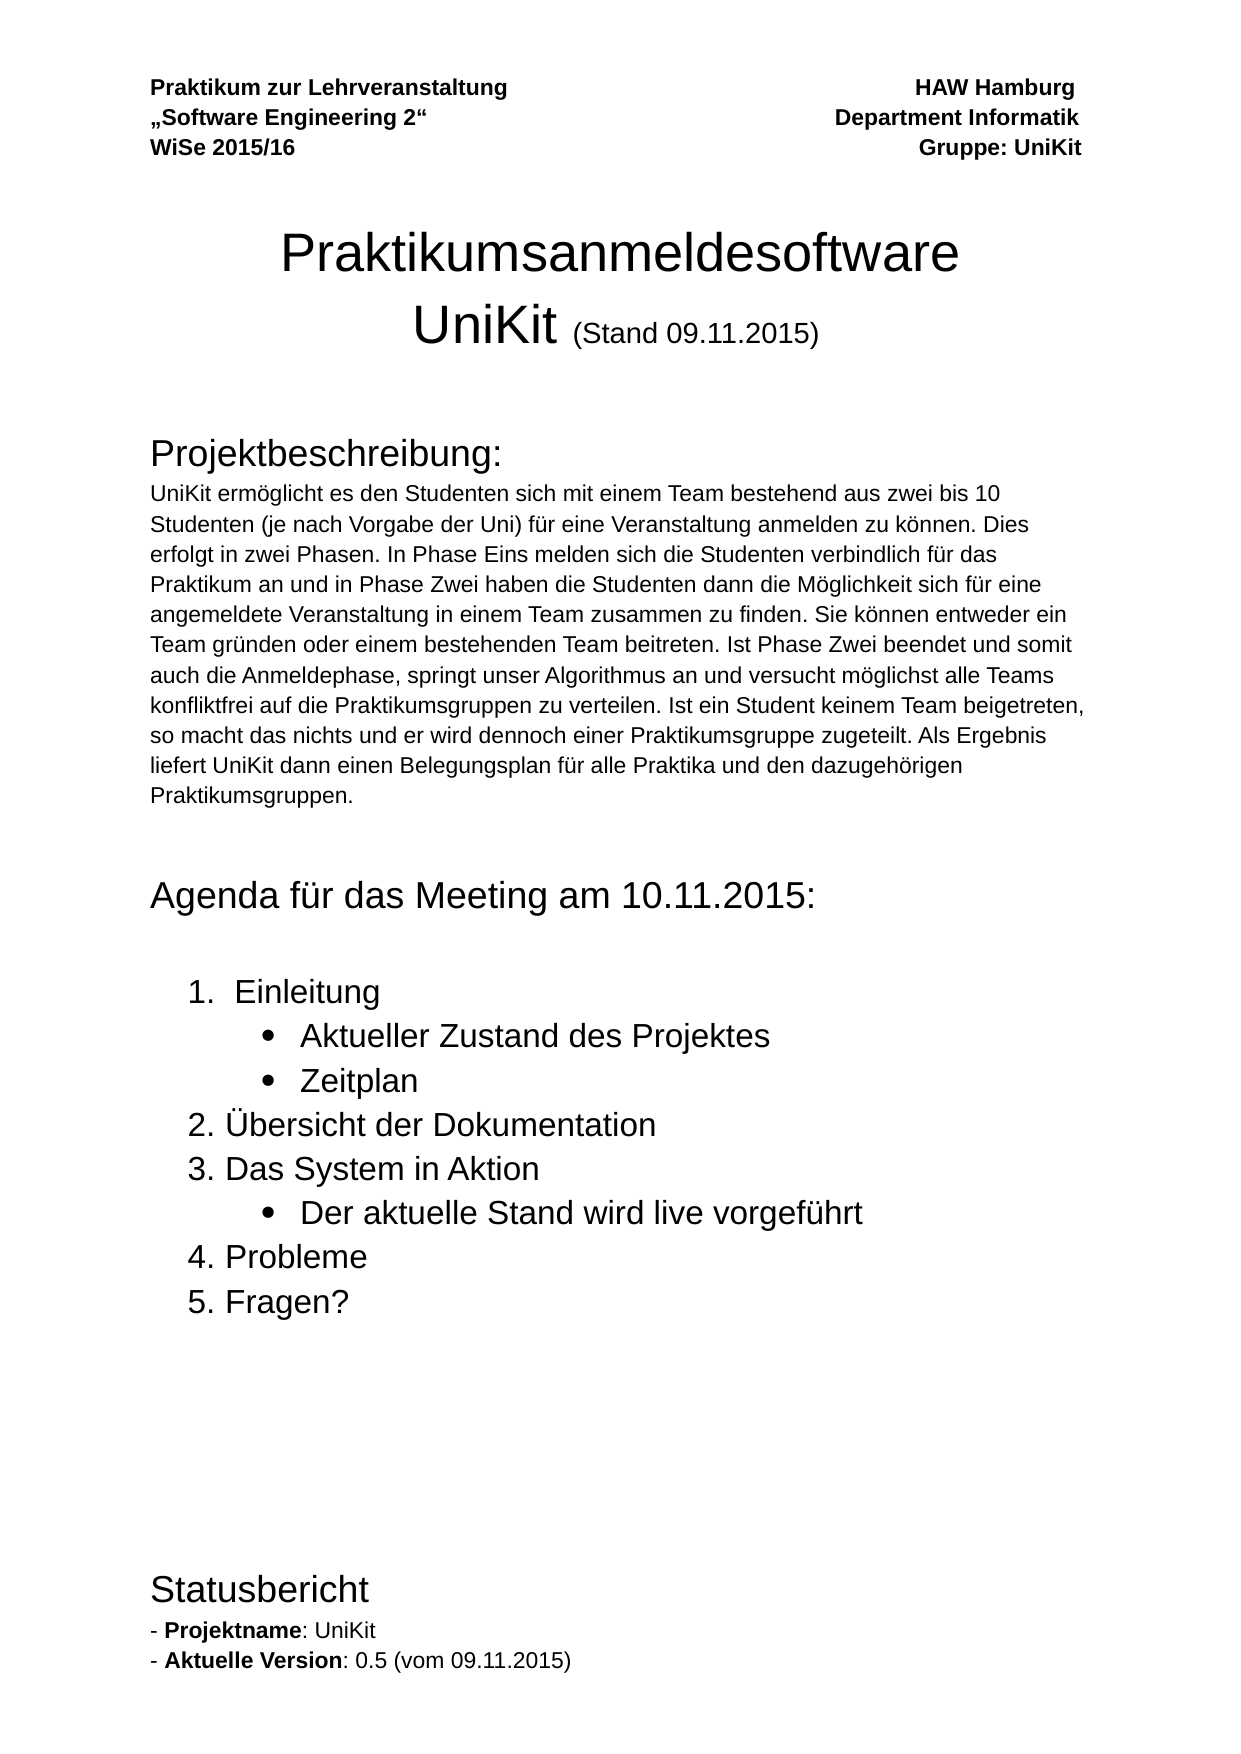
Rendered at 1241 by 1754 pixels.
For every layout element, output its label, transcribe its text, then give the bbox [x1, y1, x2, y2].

list Probleme [187, 1237, 1091, 1276]
list Zeitplan [262, 1061, 1091, 1099]
text - Projektname: UniKit [150, 1617, 1091, 1643]
text - Aktuelle Version: 0.5 (vom 09.11.2015) [150, 1647, 1091, 1674]
list Fragen? [187, 1282, 1091, 1320]
list Das System in Aktion [187, 1149, 1091, 1187]
list Übersicht der Dokumentation [187, 1105, 1091, 1143]
text Praktikumsanmeldesoftware UniKit (Stand 09.11.2015) [150, 221, 1091, 355]
list Einleitung [187, 972, 1091, 1011]
text UniKit ermöglicht es den Studenten sich mit einem Team bestehend aus zwei bis 10 Studenten (je nach Vorgabe der Uni) für eine Veranstaltung anmelden zu können. Dies erfolgt in zwei Phasen. In Phase Eins melden sich die Studenten verbindlich für das Praktikum an und in Phase Zwei haben die Studenten dann die Möglichkeit sich für eine angemeldete Veranstaltung in einem Team zusammen zu finden. Sie können entweder ein Team gründen oder einem bestehenden Team beitreten. Ist Phase Zwei beendet und somit auch die Anmeldephase, springt unser Algorithmus an und versucht möglichst alle Teams konfliktfrei auf die Praktikumsgruppen zu verteilen. Ist ein Student keinem Team beigetreten, so macht das nichts und er wird dennoch einer Praktikumsgruppe zugeteilt. Als Ergebnis liefert UniKit dann einen Belegungsplan für alle Praktika und den dazugehörigen Praktikumsgruppen. [150, 480, 1091, 809]
list Der aktuelle Stand wird live vorgeführt [262, 1193, 1091, 1232]
list Aktueller Zustand des Projektes [262, 1016, 1091, 1055]
text Statusbericht [150, 1567, 1091, 1611]
text Projektbeschreibung: [150, 431, 1091, 474]
text Agenda für das Meeting am 10.11.2015: [150, 873, 1091, 916]
